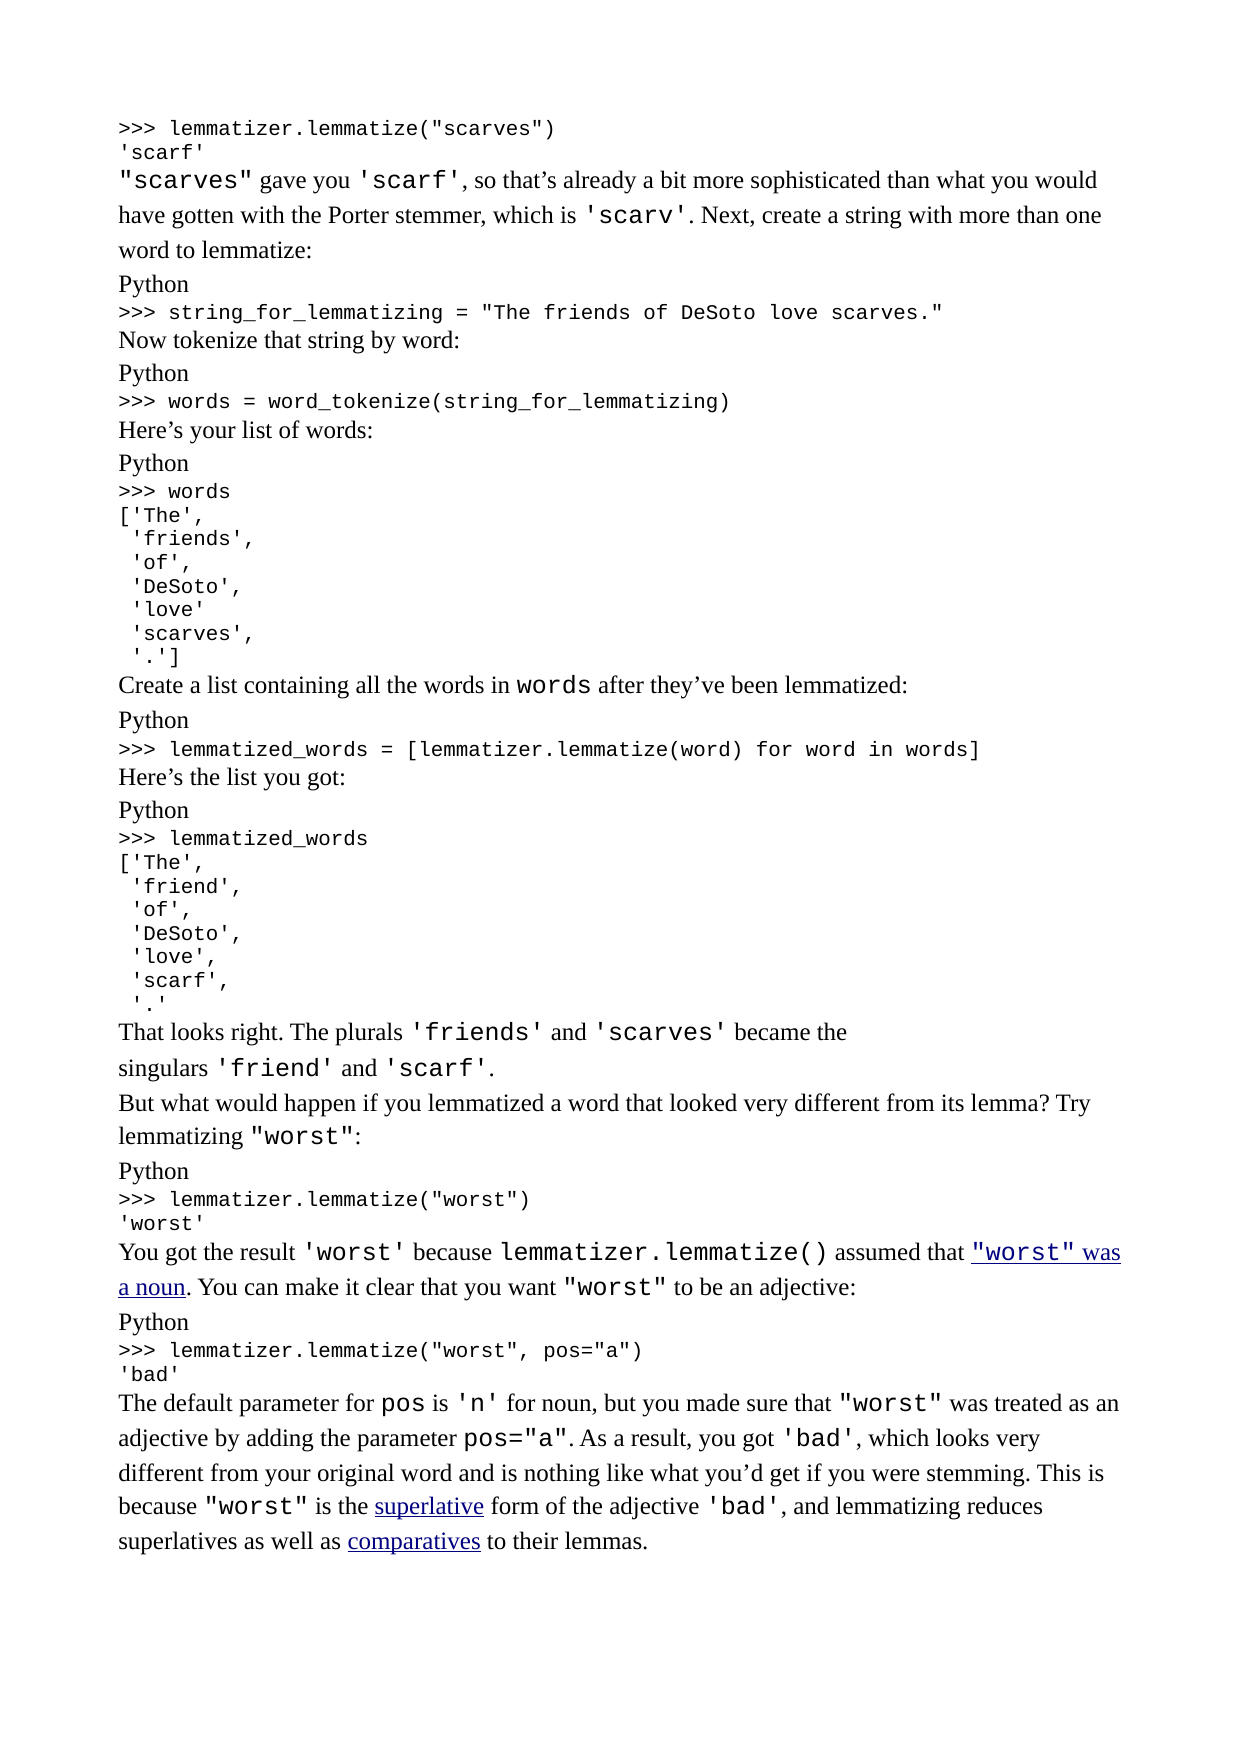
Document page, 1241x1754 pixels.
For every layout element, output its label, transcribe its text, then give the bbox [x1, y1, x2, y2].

text That looks right. The plurals 'friends' and 'scarves' became the singulars 'friend' and 'scarf'. [118, 1017, 1122, 1083]
text Here’s the list you got: [118, 762, 1122, 791]
text But what would happen if you lemmatized a word that looked very different from its lemma? Try lemmatizing "worst": [118, 1088, 1122, 1152]
text 'friend', [118, 876, 1122, 899]
text 'scarf', [118, 970, 1122, 994]
text >>> lemmatized_words = [lemmatizer.lemmatize(word) for word in words] [118, 739, 1122, 762]
text >>> lemmatizer.lemmatize("scarves") [118, 118, 1122, 142]
text Create a list containing all the words in words after they’ve been lemmatized: [118, 670, 1122, 701]
text 'friends', [118, 528, 1122, 552]
text >>> words = word_tokenize(string_for_lemmatizing) [118, 391, 1122, 415]
text Python [118, 1307, 1122, 1336]
text >>> lemmatized_words [118, 828, 1122, 852]
text >>> string_for_lemmatizing = "The friends of DeSoto love scarves." [118, 302, 1122, 325]
text 'worst' [118, 1213, 1122, 1237]
text Python [118, 448, 1122, 477]
text 'DeSoto', [118, 923, 1122, 947]
text 'scarves', [118, 623, 1122, 647]
text >>> lemmatizer.lemmatize("worst") [118, 1189, 1122, 1213]
text Python [118, 706, 1122, 734]
text Python [118, 1156, 1122, 1185]
text 'bad' [118, 1364, 1122, 1388]
text 'love' [118, 599, 1122, 623]
text Now tokenize that string by word: [118, 325, 1122, 354]
text 'DeSoto', [118, 576, 1122, 599]
text ['The', [118, 505, 1122, 528]
text '.'] [118, 647, 1122, 670]
text The default parameter for pos is 'n' for noun, but you made sure that "worst" was treated as an adjective by adding the parameter pos="a". As a result, you got 'bad', which looks very different from your original word and is nothing like what you’d get if you were stemming. This is because "worst" is the superlative form of the adjective 'bad', and lemmatizing reduces superlatives as well as comparatives to their lemmas. [118, 1388, 1122, 1555]
text "scarves" gave you 'scarf', so that’s already a bit more sophisticated than what you would have gotten with the Porter stemmer, which is 'scarv'. Next, create a string with more than one word to lemmatize: [118, 165, 1122, 264]
text Here’s your list of words: [118, 415, 1122, 444]
text You got the result 'worst' because lemmatizer.lemmatize() assumed that "worst" was a noun. You can make it clear that you want "worst" to be an adjective: [118, 1237, 1122, 1303]
text 'of', [118, 899, 1122, 923]
text 'love', [118, 947, 1122, 970]
text Python [118, 269, 1122, 297]
text ['The', [118, 852, 1122, 876]
text >>> lemmatizer.lemmatize("worst", pos="a") [118, 1340, 1122, 1364]
text >>> words [118, 481, 1122, 505]
text 'of', [118, 552, 1122, 576]
text Python [118, 795, 1122, 824]
text Python [118, 358, 1122, 387]
text 'scarf' [118, 142, 1122, 165]
text '.' [118, 994, 1122, 1017]
